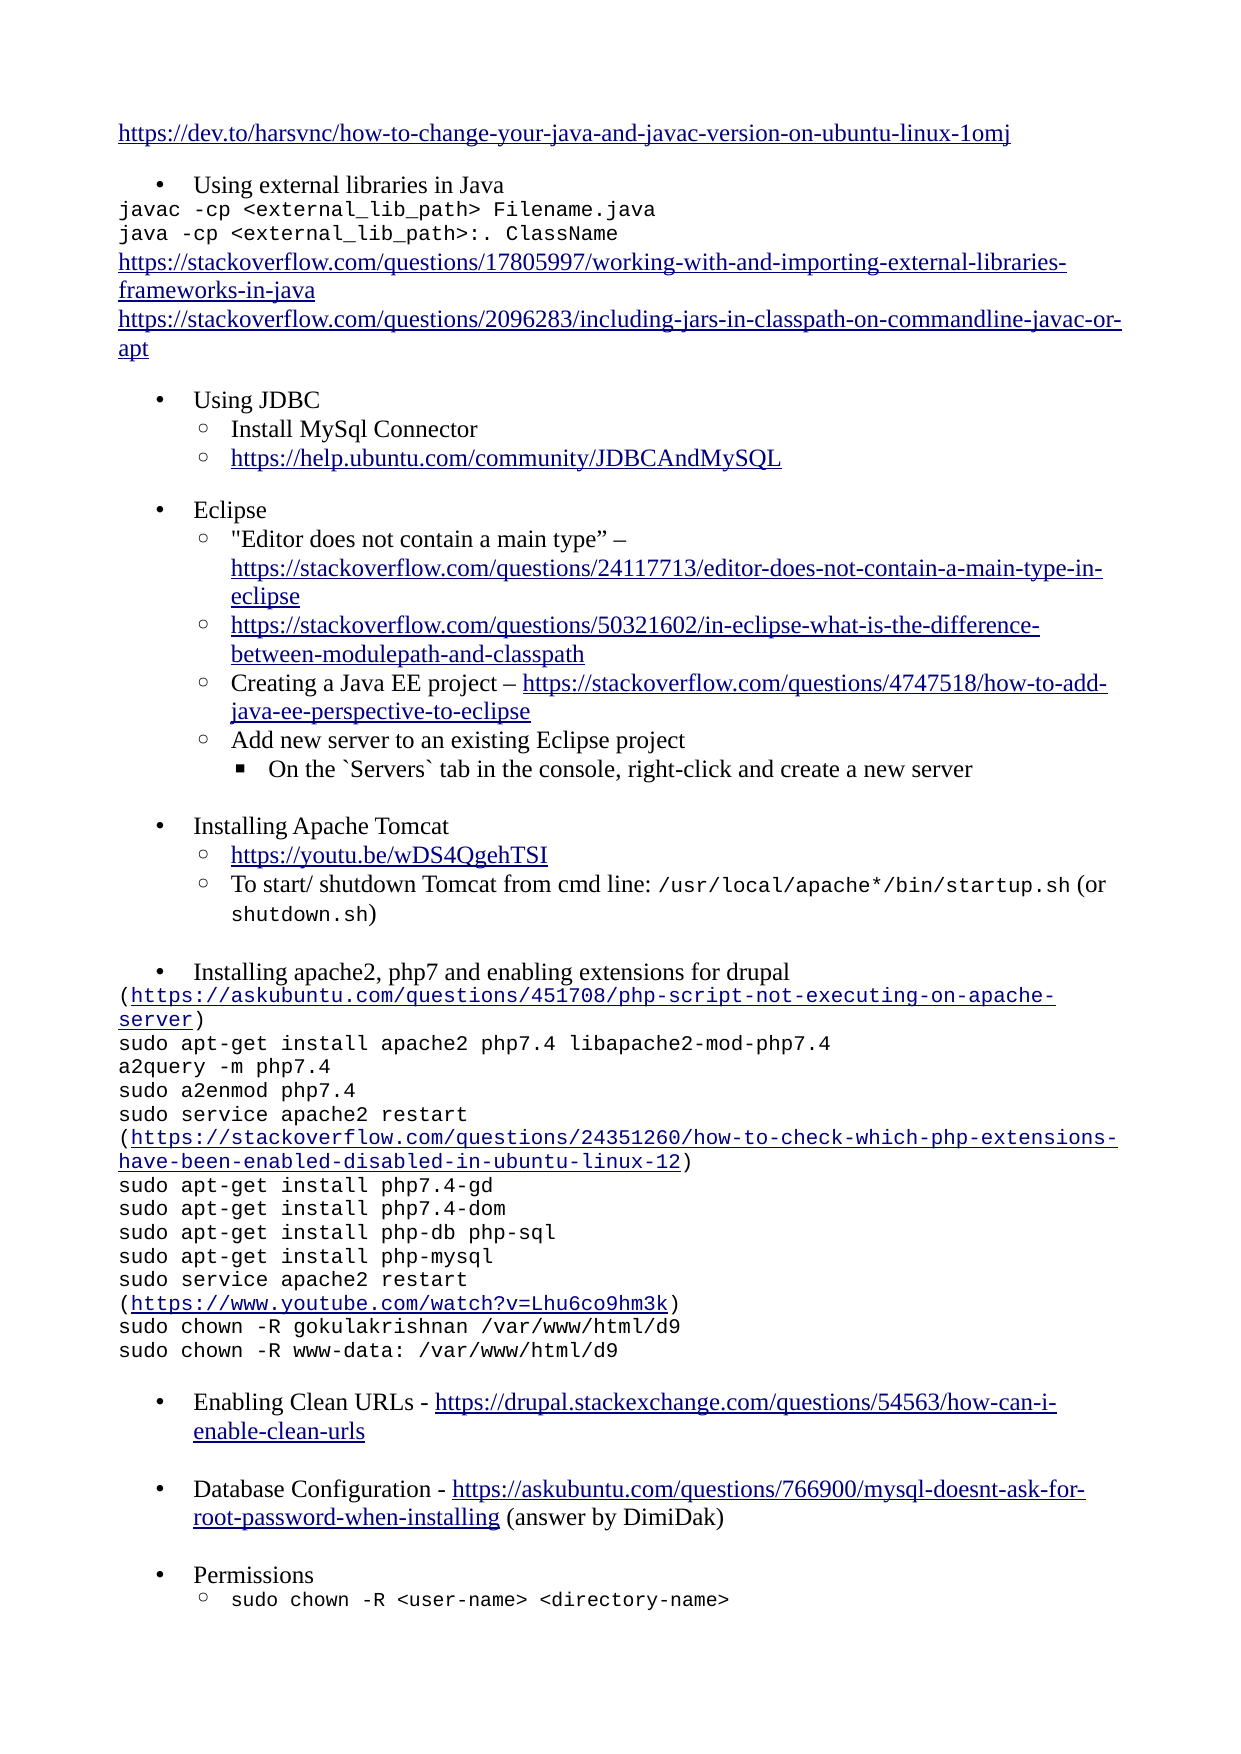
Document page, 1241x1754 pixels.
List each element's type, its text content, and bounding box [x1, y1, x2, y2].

text (https://askubuntu.com/questions/451708/php-script-not-executing-on-apache-server) [118, 986, 1122, 1033]
list Installing Apache Tomcat [156, 811, 1122, 840]
text sudo chown -R www-data: /var/www/html/d9 [118, 1340, 1122, 1364]
text javac -cp <external_lib_path> Filename.java [118, 199, 1122, 223]
list Creating a Java EE project – https://stackoverflow.com/questions/4747518/how-to-add-java-ee-perspective-to-eclipse [193, 668, 1122, 725]
text sudo apt-get install apache2 php7.4 libapache2-mod-php7.4 [118, 1033, 1122, 1056]
list On the `Servers` tab in the console, right-click and create a new server [231, 754, 1122, 783]
list https://help.ubuntu.com/community/JDBCAndMySQL [193, 443, 1122, 471]
text https://dev.to/harsvnc/how-to-change-your-java-and-javac-version-on-ubuntu-linux-1omj [118, 118, 1122, 147]
list Using external libraries in Java [156, 171, 1122, 199]
list sudo chown -R <user-name> <directory-name> [193, 1589, 1122, 1612]
text a2query -m php7.4 [118, 1056, 1122, 1080]
text java -cp <external_lib_path>:. ClassName [118, 223, 1122, 247]
text sudo apt-get install php-mysql [118, 1246, 1122, 1269]
text https://stackoverflow.com/questions/2096283/including-jars-in-classpath-on-commandline-javac-or- [118, 304, 1122, 329]
list Using JDBC [156, 385, 1122, 414]
text sudo service apache2 restart [118, 1104, 1122, 1127]
list To start/ shutdown Tomcat from cmd line: /usr/local/apache*/bin/startup.sh (or shutdown.sh) [193, 869, 1122, 928]
text sudo apt-get install php7.4-dom [118, 1198, 1122, 1222]
list Installing apache2, php7 and enabling extensions for drupal [156, 957, 1122, 986]
list Enabling Clean URLs - https://drupal.stackexchange.com/questions/54563/how-can-i-enable-clean-urls [156, 1387, 1122, 1445]
text sudo apt-get install php-db php-sql [118, 1222, 1122, 1246]
text apt [118, 331, 1122, 362]
list Eclipse [156, 495, 1122, 524]
list https://youtu.be/wDS4QgehTSI [193, 840, 1122, 869]
list Permissions [156, 1560, 1122, 1589]
list Add new server to an existing Eclipse project [193, 725, 1122, 754]
text sudo apt-get install php7.4-gd [118, 1175, 1122, 1198]
text (https://stackoverflow.com/questions/24351260/how-to-check-which-php-extensions-have-been-enabled-disabled-in-ubuntu-linux-12) [118, 1127, 1122, 1175]
list "Editor does not contain a main type” – https://stackoverflow.com/questions/24117713/editor-does-not-contain-a-main-type-in-eclipse [193, 524, 1122, 610]
list Database Configuration - https://askubuntu.com/questions/766900/mysql-doesnt-ask-for-root-password-when-installing (answer by DimiDak) [156, 1474, 1122, 1531]
text sudo chown -R gokulakrishnan /var/www/html/d9 [118, 1317, 1122, 1340]
text sudo a2enmod php7.4 [118, 1080, 1122, 1104]
list Install MySql Connector [193, 414, 1122, 443]
list https://stackoverflow.com/questions/50321602/in-eclipse-what-is-the-difference-between-modulepath-and-classpath [193, 610, 1122, 668]
text (https://www.youtube.com/watch?v=Lhu6co9hm3k) [118, 1293, 1122, 1317]
text https://stackoverflow.com/questions/17805997/working-with-and-importing-external-libraries-frameworks-in-java [118, 247, 1122, 304]
text sudo service apache2 restart [118, 1269, 1122, 1293]
